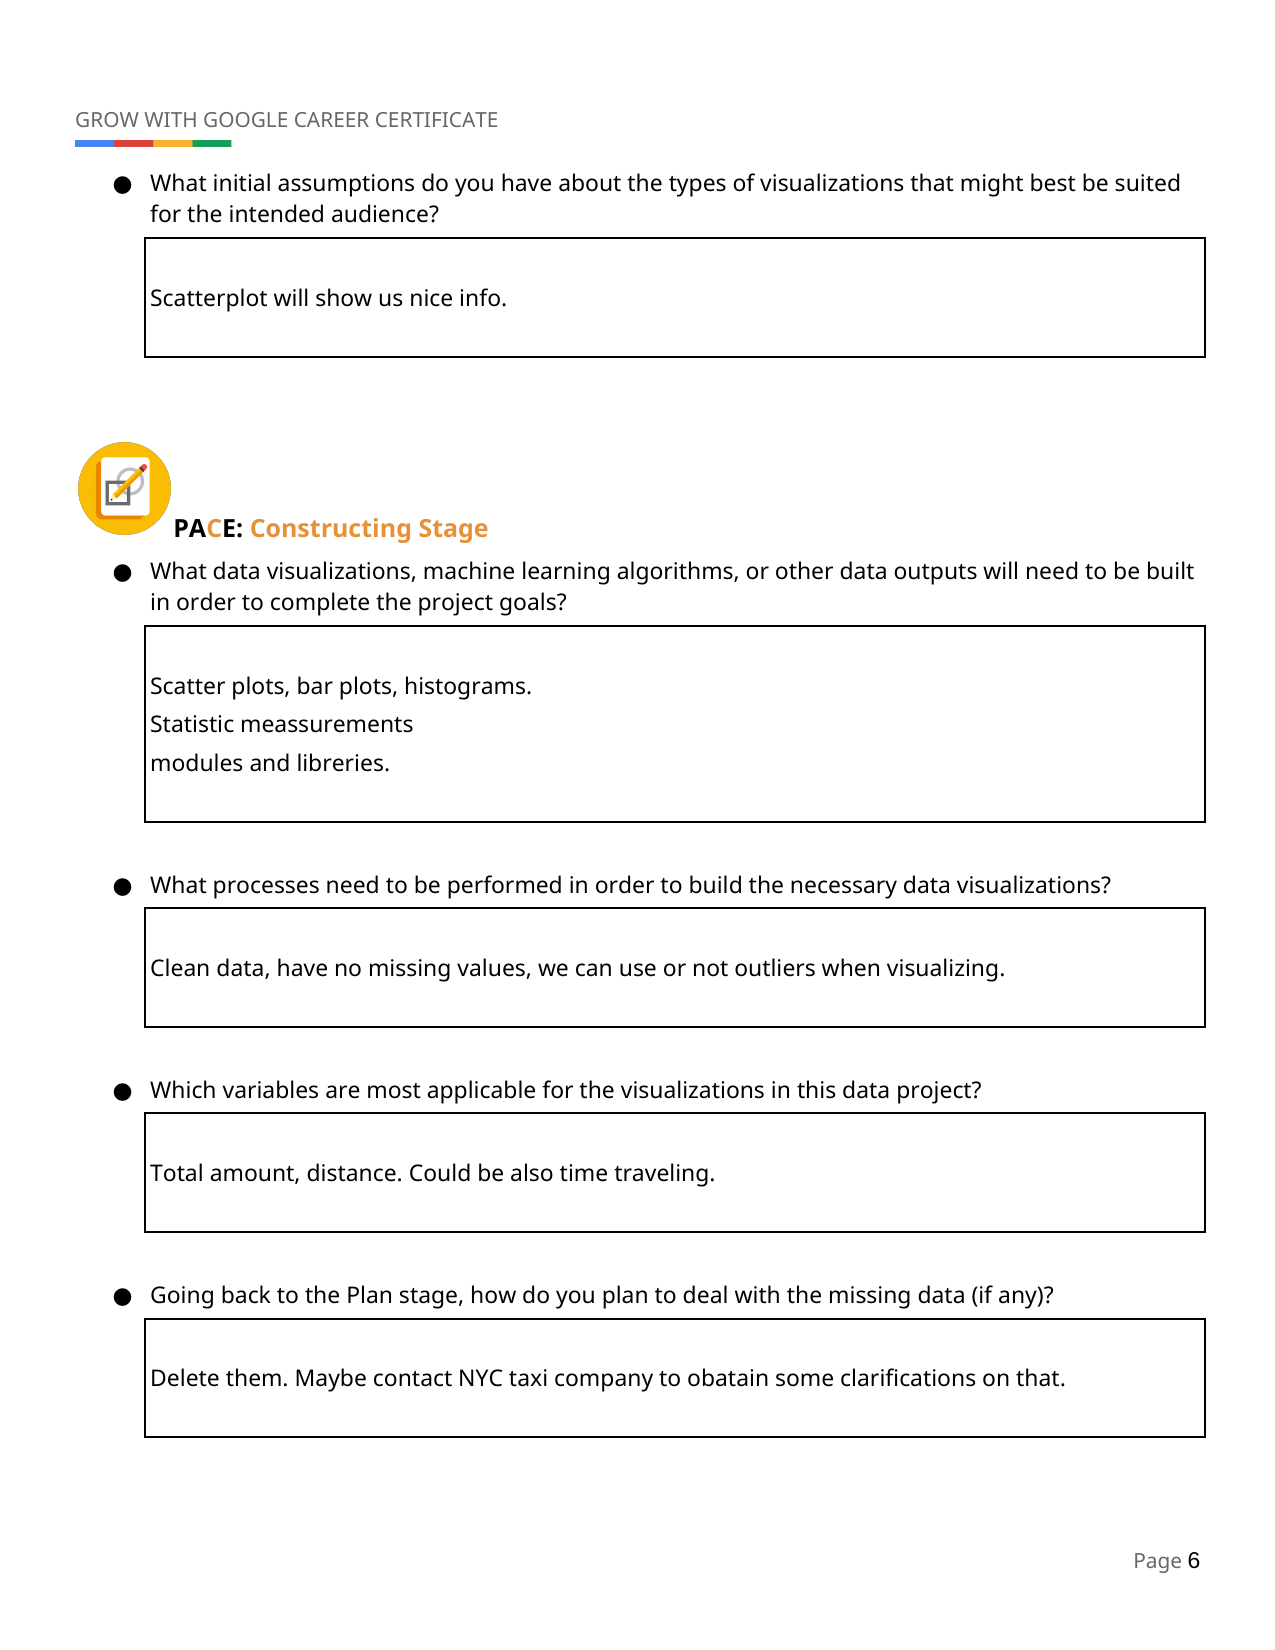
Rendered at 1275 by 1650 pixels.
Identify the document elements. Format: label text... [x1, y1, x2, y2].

list Going back to the Plan stage, how do you plan to deal with the missing data (if any)? [112, 1279, 1200, 1310]
list What initial assumptions do you have about the types of visualizations that might best be suited for the intended audience? [112, 167, 1200, 229]
list What data visualizations, machine learning algorithms, or other data outputs will need to be built in order to complete the project goals? [112, 555, 1200, 617]
list What processes need to be performed in order to build the necessary data visualizations? [112, 868, 1200, 900]
text Statistic meassurements [146, 702, 1204, 739]
list Which variables are most applicable for the visualizations in this data project? [112, 1074, 1200, 1105]
text Total amount, distance. Could be also time traveling. [146, 1151, 1204, 1188]
text Scatterplot will show us nice info. [146, 275, 1204, 313]
text Delete them. Maybe contact NYC taxi company to obatain some clarifications on that. [146, 1356, 1204, 1393]
text modules and libreries. [146, 740, 1204, 778]
picture [75, 140, 232, 147]
text Clean data, have no missing values, we can use or not outliers when visualizing. [146, 946, 1204, 983]
text Scatter plots, bar plots, histograms. [146, 663, 1204, 701]
picture [75, 439, 173, 538]
text PACE: Constructing Stage [75, 439, 1200, 544]
